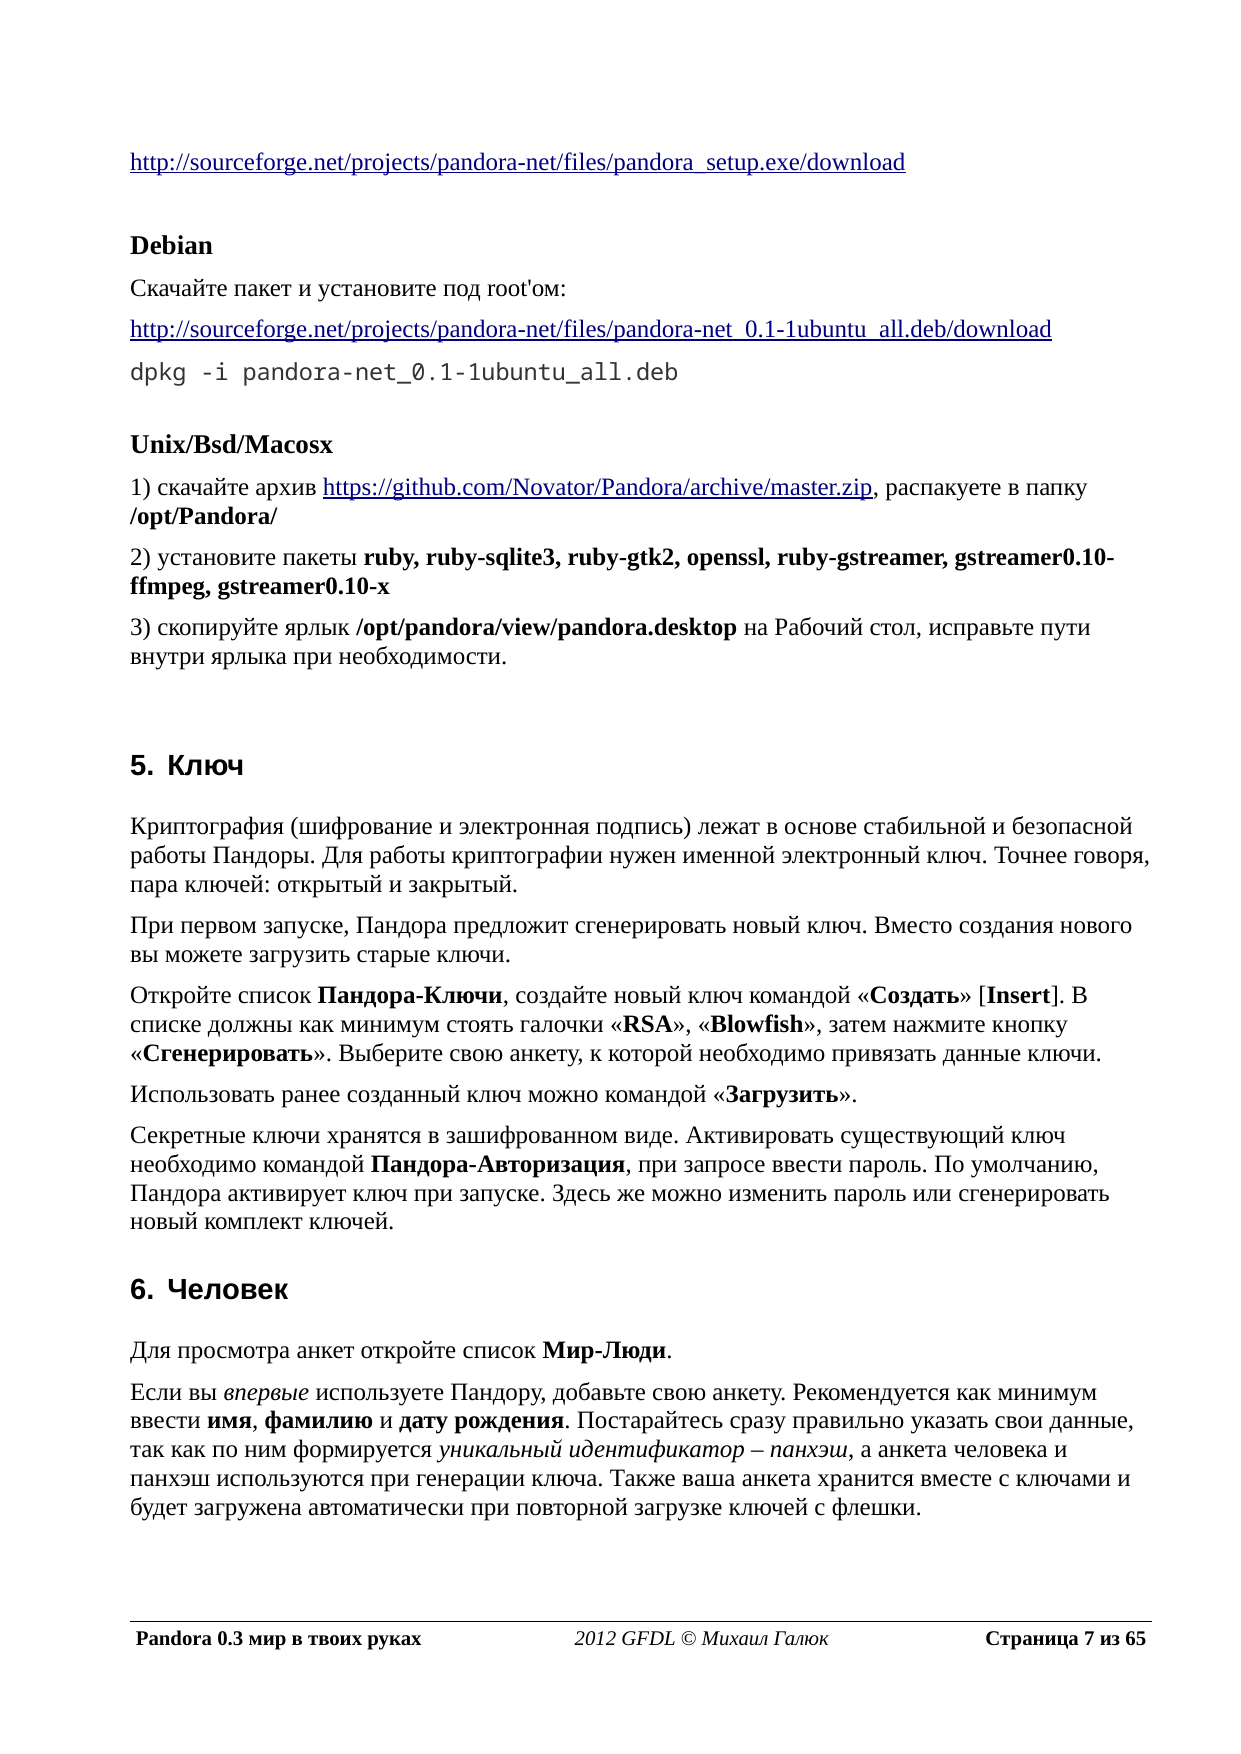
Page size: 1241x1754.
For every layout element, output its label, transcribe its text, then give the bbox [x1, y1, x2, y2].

text Unix/Bsd/Macosx [130, 429, 1152, 460]
subtitle Человек [130, 1272, 1152, 1305]
text При первом запуске, Пандора предложит сгенерировать новый ключ. Вместо создания нового вы можете загрузить старые ключи. [130, 910, 1152, 968]
text 1) скачайте архив https://github.com/Novator/Pandora/archive/master.zip, распакуете в папку /opt/Pandora/ [130, 472, 1152, 530]
subtitle Ключ [130, 748, 1152, 781]
text Скачайте пакет и установите под root'ом: [130, 273, 1152, 302]
text http://sourceforge.net/projects/pandora-net/files/pandora-net_0.1-1ubuntu_all.deb/download [130, 314, 1152, 343]
text Секретные ключи хранятся в зашифрованном виде. Активировать существующий ключ необходимо командой Пандора-Авторизация, при запросе ввести пароль. По умолчанию, Пандора активирует ключ при запуске. Здесь же можно изменить пароль или сгенерировать новый комплект ключей. [130, 1120, 1152, 1235]
text 2) установите пакеты ruby, ruby-sqlite3, ruby-gtk2, openssl, ruby-gstreamer, gstreamer0.10-ffmpeg, gstreamer0.10-x [130, 542, 1152, 600]
text Использовать ранее созданный ключ можно командой «Загрузить». [130, 1079, 1152, 1108]
text Если вы впервые используете Пандору, добавьте свою анкету. Рекомендуется как минимум ввести имя, фамилию и дату рождения. Постарайтесь сразу правильно указать свои данные, так как по ним формируется уникальный идентификатор – панхэш, а анкета человека и панхэш используются при генерации ключа. Также ваша анкета хранится вместе с ключами и будет загружена автоматически при повторной загрузке ключей с флешки. [130, 1377, 1152, 1520]
text dpkg -i pandora-net_0.1-1ubuntu_all.deb [130, 355, 1152, 387]
text http://sourceforge.net/projects/pandora-net/files/pandora_setup.exe/download [130, 147, 1152, 176]
text Криптография (шифрование и электронная подпись) лежат в основе стабильной и безопасной работы Пандоры. Для работы криптографии нужен именной электронный ключ. Точнее говоря, пара ключей: открытый и закрытый. [130, 811, 1152, 898]
text Debian [130, 229, 1152, 260]
text Откройте список Пандора-Ключи, создайте новый ключ командой «Создать» [Insert]. В списке должны как минимум стоять галочки «RSA», «Blowfish», затем нажмите кнопку «Сгенерировать». Выберите свою анкету, к которой необходимо привязать данные ключи. [130, 980, 1152, 1066]
text Для просмотра анкет откройте список Мир-Люди. [130, 1335, 1152, 1364]
text 3) скопируйте ярлык /opt/pandora/view/pandora.desktop на Рабочий стол, исправьте пути внутри ярлыка при необходимости. [130, 612, 1152, 670]
